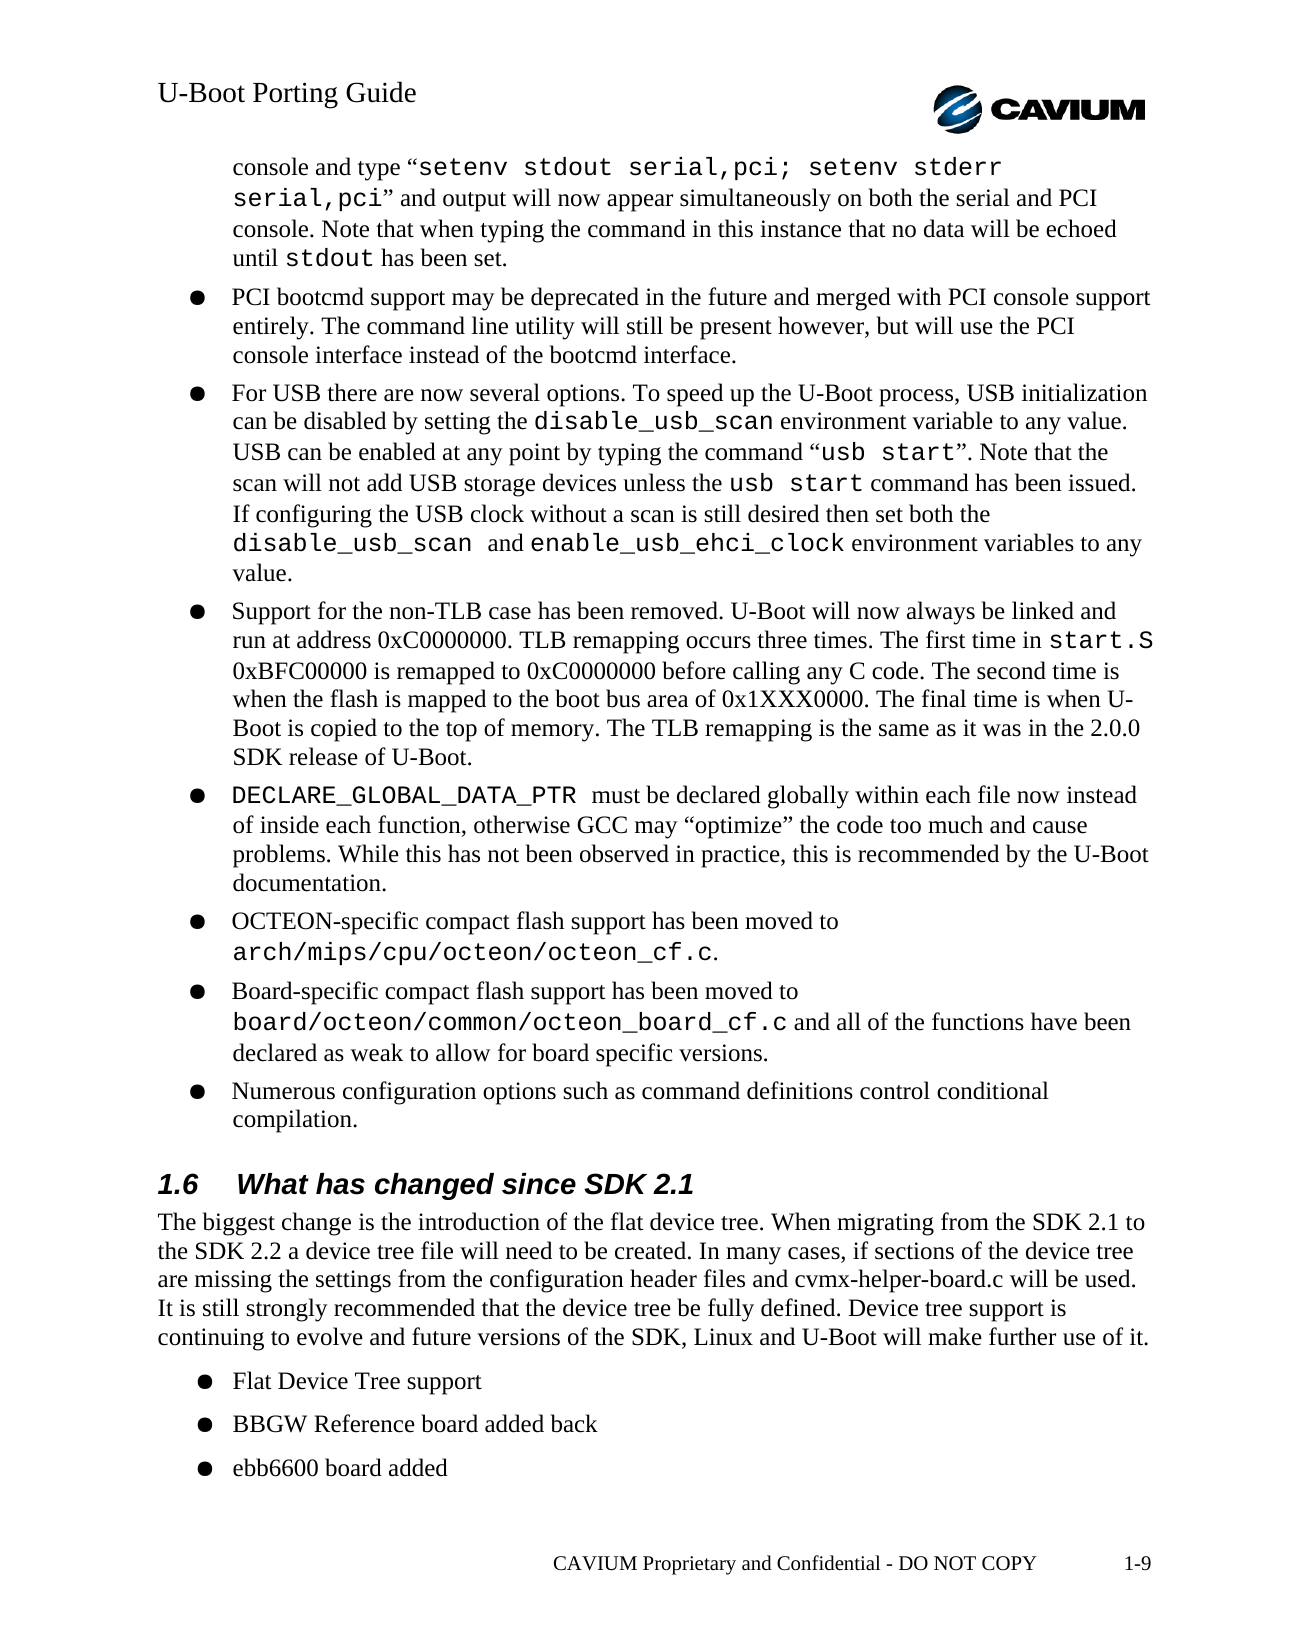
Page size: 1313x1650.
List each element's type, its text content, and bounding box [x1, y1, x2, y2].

list BBGW Reference board added back [195, 1409, 1155, 1438]
list ebb6600 board added [195, 1453, 1155, 1482]
picture [925, 75, 1155, 146]
list Board-specific compact flash support has been moved to board/octeon/common/octeon_board_cf.c and all of the functions have been declared as weak to allow for board specific versions. [187, 976, 1155, 1067]
text The biggest change is the introduction of the flat device tree. When migrating from the SDK 2.1 to the SDK 2.2 a device tree file will need to be created. In many cases, if sections of the device tree are missing the settings from the configuration header files and cvmx-helper-board.c will be used. It is still strongly recommended that the device tree be fully defined. Device tree support is continuing to evolve and future versions of the SDK, Linux and U-Boot will make further use of it. [157, 1207, 1155, 1351]
subtitle What has changed since SDK 2.1 [157, 1167, 1155, 1201]
list Numerous configuration options such as command definitions control conditional compilation. [187, 1076, 1155, 1133]
list DECLARE_GLOBAL_DATA_PTR must be declared globally within each file now instead of inside each function, otherwise GCC may “optimize” the code too much and cause problems. While this has not been observed in practice, this is recommended by the U-Boot documentation. [187, 780, 1155, 897]
list For USB there are now several options. To speed up the U-Boot process, USB initialization can be disabled by setting the disable_usb_scan environment variable to any value. USB can be enabled at any point by typing the command “usb start”. Note that the scan will not add USB storage devices unless the usb start command has been issued. If configuring the USB clock without a scan is still desired then set both the disable_usb_scan and enable_usb_ehci_clock environment variables to any value. [187, 378, 1155, 587]
list Flat Device Tree support [195, 1366, 1155, 1394]
list Support for the non-TLB case has been removed. U-Boot will now always be linked and run at address 0xC0000000. TLB remapping occurs three times. The first time in start.S 0xBFC00000 is remapped to 0xC0000000 before calling any C code. The second time is when the flash is mapped to the boot bus area of 0x1XXX0000. The final time is when U-Boot is copied to the top of memory. The TLB remapping is the same as it was in the 2.0.0 SDK release of U-Boot. [187, 596, 1155, 771]
list console and type “setenv stdout serial,pci; setenv stderr serial,pci” and output will now appear simultaneously on both the serial and PCI console. Note that when typing the command in this instance that no data will be echoed until stdout has been set. [187, 152, 1155, 273]
list OCTEON-specific compact flash support has been moved to arch/mips/cpu/octeon/octeon_cf.c. [187, 906, 1155, 967]
list PCI bootcmd support may be deprecated in the future and merged with PCI console support entirely. The command line utility will still be present however, but will use the PCI console interface instead of the bootcmd interface. [187, 282, 1155, 369]
